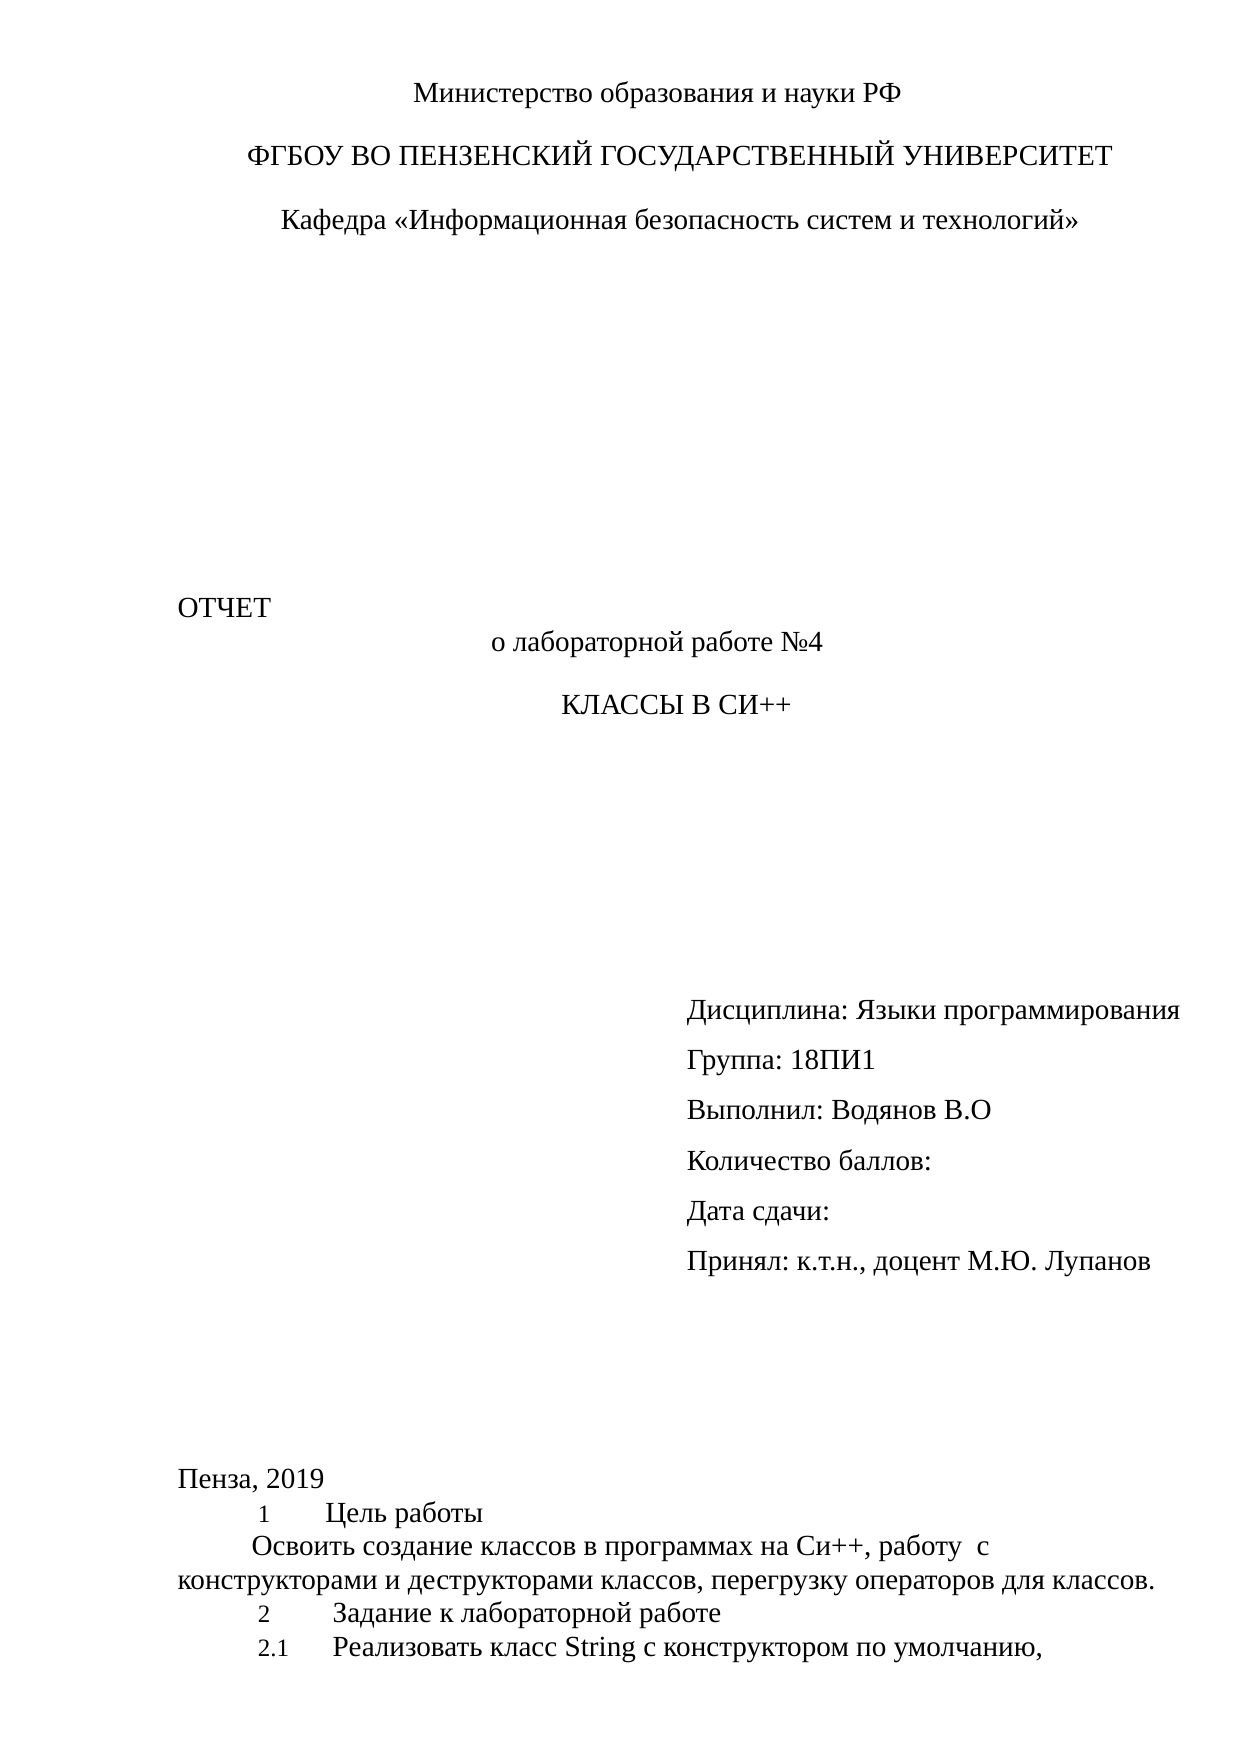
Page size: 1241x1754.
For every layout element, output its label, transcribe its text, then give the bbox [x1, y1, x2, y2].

text ФГБОУ ВО ПЕНЗЕНСКИЙ ГОСУДАРСТВЕННЫЙ УНИВЕРСИТЕТ [177, 138, 1182, 172]
text Выполнил: Водянов В.О [687, 1092, 1182, 1126]
text Количество баллов: [687, 1143, 1182, 1176]
text Принял: к.т.н., доцент М.Ю. Лупанов [687, 1243, 1182, 1277]
text Министерство образования и науки РФ [177, 75, 1137, 108]
list Задание к лабораторной работе [177, 1596, 1182, 1629]
list Реализовать класс String с конструктором по умолчанию, [177, 1629, 1182, 1663]
text Дисциплина: Языки программирования [687, 992, 1182, 1025]
text о лабораторной работе №4 [177, 624, 1136, 657]
text Дата сдачи: [687, 1193, 1182, 1227]
text Кафедра «Информационная безопасность систем и технологий» [177, 202, 1182, 236]
text Классы в Си++ [177, 687, 1182, 721]
text ОТЧЕТ [177, 590, 1182, 624]
text Пенза, 2019 [177, 1461, 1182, 1495]
list Цель работы [177, 1495, 1182, 1528]
text Группа: 18ПИ1 [687, 1042, 1182, 1076]
list Освоить создание классов в программах на Си++, работу с конструкторами и деструкторами классов, перегрузку операторов для классов. [177, 1528, 1182, 1596]
